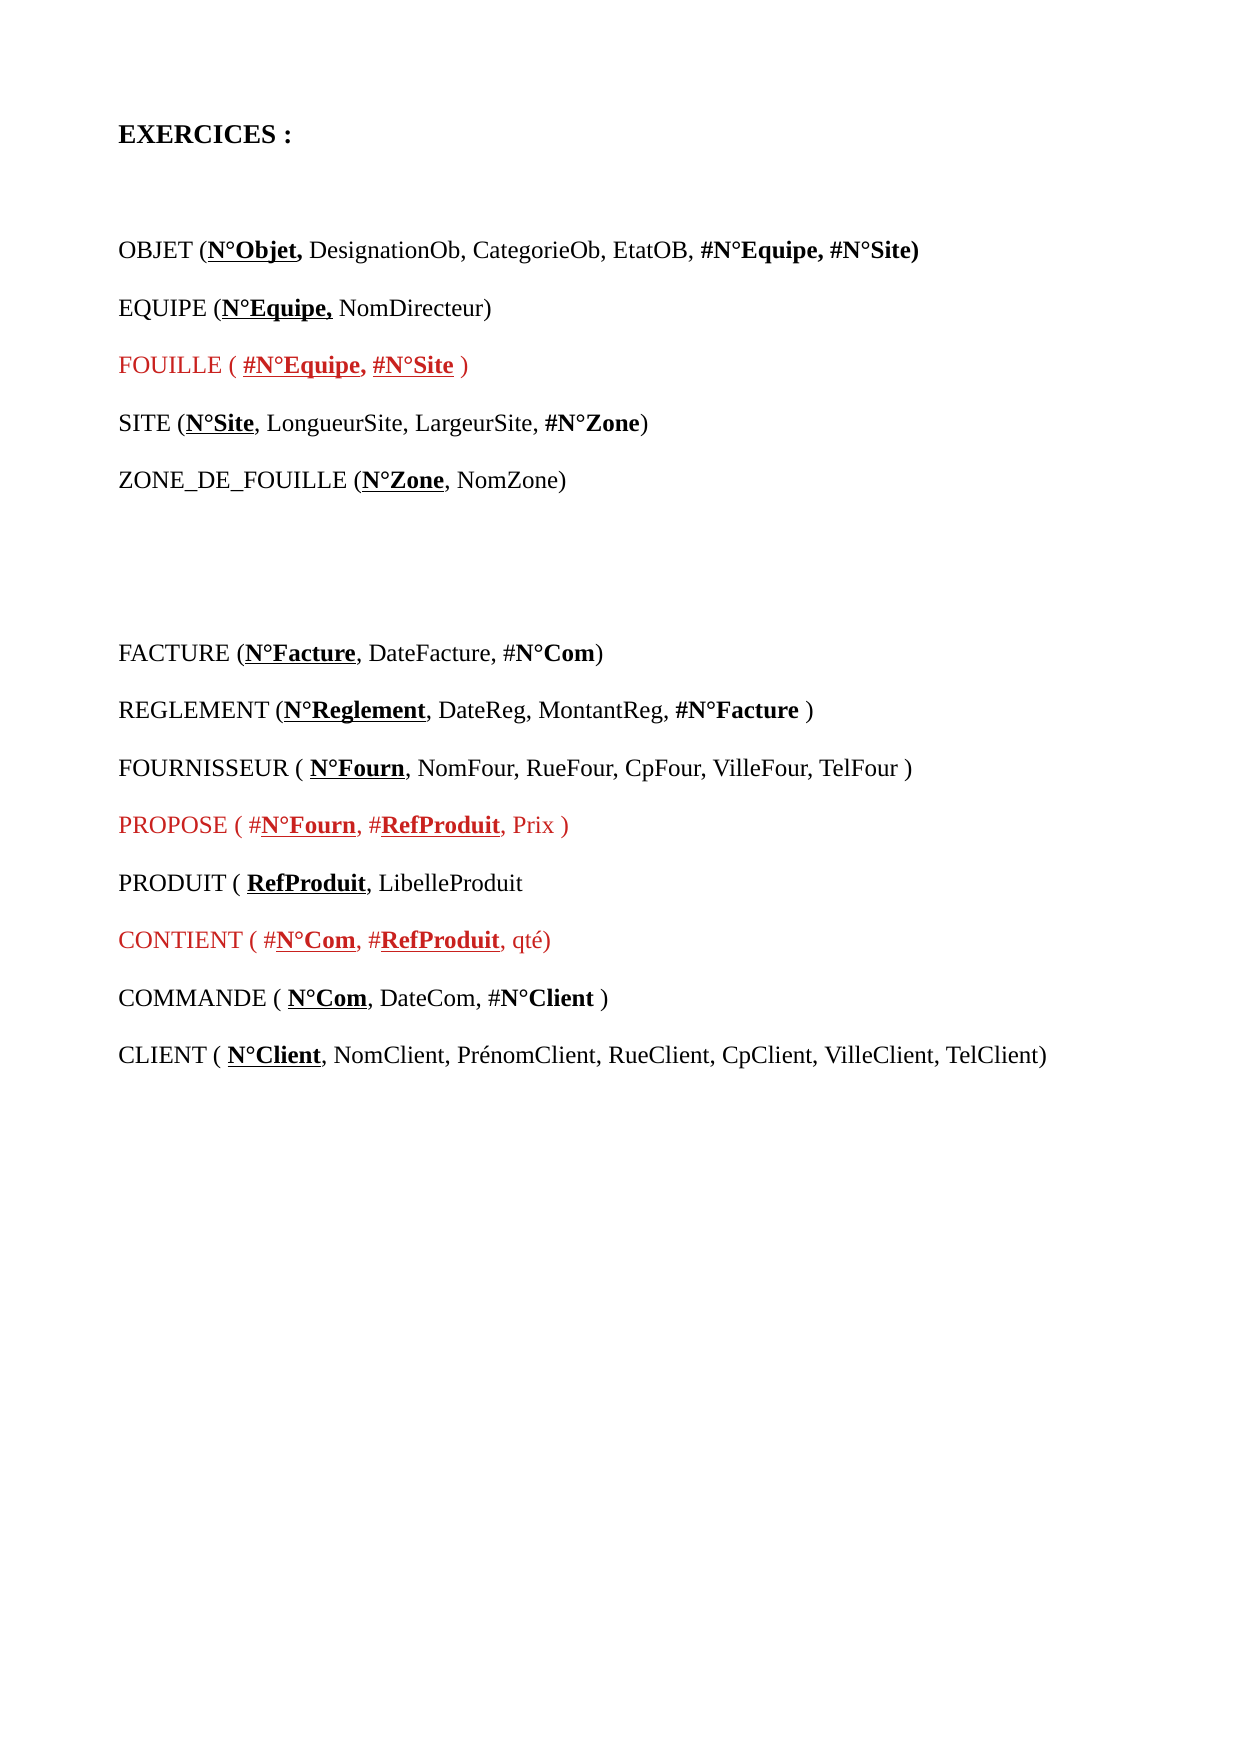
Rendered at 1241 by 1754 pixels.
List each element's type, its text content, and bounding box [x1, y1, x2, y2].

text REGLEMENT (N°Reglement, DateReg, MontantReg, #N°Facture ) [118, 696, 1122, 724]
text FOURNISSEUR ( N°Fourn, NomFour, RueFour, CpFour, VilleFour, TelFour ) [118, 753, 1122, 782]
text EXERCICES : [118, 118, 1122, 149]
text PRODUIT ( RefProduit, LibelleProduit [118, 868, 1122, 897]
text SITE (N°Site, LongueurSite, LargeurSite, #N°Zone) [118, 408, 1122, 437]
text FOUILLE ( #N°Equipe, #N°Site ) [118, 351, 1122, 379]
text OBJET (N°Objet, DesignationOb, CategorieOb, EtatOB, #N°Equipe, #N°Site) [118, 236, 1122, 264]
text EQUIPE (N°Equipe, NomDirecteur) [118, 293, 1122, 322]
text PROPOSE ( #N°Fourn, #RefProduit, Prix ) [118, 811, 1122, 839]
text FACTURE (N°Facture, DateFacture, #N°Com) [118, 638, 1122, 667]
text ZONE_DE_FOUILLE (N°Zone, NomZone) [118, 466, 1122, 494]
text COMMANDE ( N°Com, DateCom, #N°Client ) [118, 983, 1122, 1012]
text CONTIENT ( #N°Com, #RefProduit, qté) [118, 926, 1122, 954]
text CLIENT ( N°Client, NomClient, PrénomClient, RueClient, CpClient, VilleClient, TelClient) [118, 1041, 1122, 1069]
